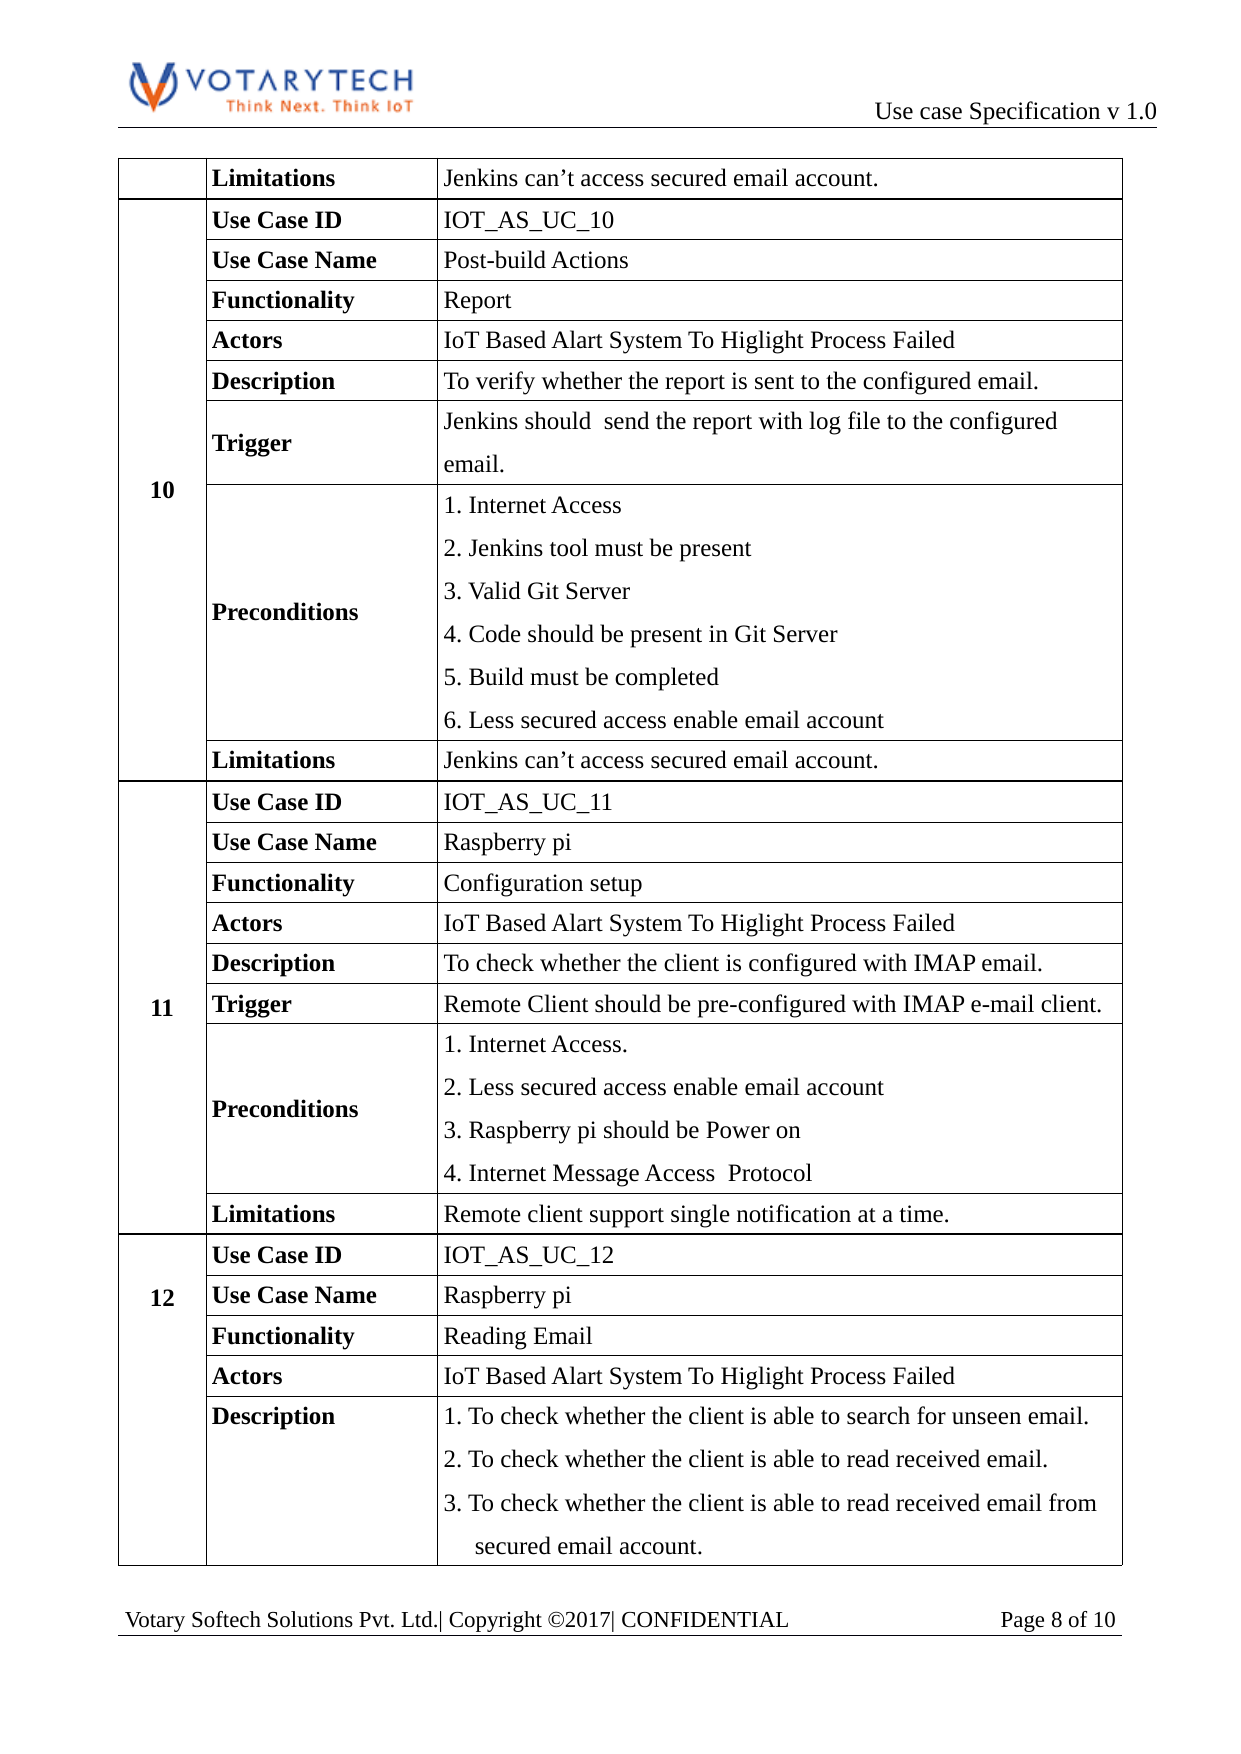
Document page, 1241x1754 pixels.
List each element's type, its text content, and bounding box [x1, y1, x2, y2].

table_cell [119, 159, 206, 198]
table_cell 1. Internet Access. 2. Less secured access enable email account 3. Raspberry pi should be Power on 4. Internet Message Access Protocol [438, 1024, 1122, 1193]
table_cell Reading Email [438, 1316, 1122, 1355]
table_cell Limitations [207, 159, 437, 198]
table_cell Functionality [207, 863, 437, 902]
table_cell Preconditions [207, 485, 437, 740]
table_cell Trigger [207, 984, 437, 1023]
table_cell Remote client support single notification at a time. [438, 1194, 1122, 1233]
table_cell Limitations [207, 741, 437, 780]
table_cell Use Case Name [207, 1276, 437, 1315]
table_cell Jenkins can’t access secured email account. [438, 741, 1122, 780]
picture [120, 59, 421, 119]
table_cell Configuration setup [438, 863, 1122, 902]
table_cell To check whether the client is configured with IMAP email. [438, 944, 1122, 983]
table_cell Actors [207, 1356, 437, 1396]
table_cell Jenkins should send the report with log file to the configured email. [438, 401, 1122, 484]
table_cell Use Case ID [207, 200, 437, 239]
table_cell Use Case ID [207, 1235, 437, 1274]
table_cell Preconditions [207, 1024, 437, 1193]
table_cell IoT Based Alart System To Higlight Process Failed [438, 903, 1122, 942]
table_cell Functionality [207, 1316, 437, 1355]
table_cell Functionality [207, 281, 437, 320]
table_cell Remote Client should be pre-configured with IMAP e-mail client. [438, 984, 1122, 1023]
table_cell 1. To check whether the client is able to search for unseen email. 2. To check whether the client is able to read received email. 3. To check whether the client is able to read received email from secured email account. [438, 1397, 1122, 1565]
table_cell Use Case Name [207, 240, 437, 279]
table_cell Report [438, 281, 1122, 320]
table_cell Use Case Name [207, 823, 437, 862]
table_cell To verify whether the report is sent to the configured email. [438, 361, 1122, 400]
table_cell Description [207, 361, 437, 400]
table_cell 12 [119, 1235, 206, 1565]
table_cell Raspberry pi [438, 823, 1122, 862]
table_cell 1. Internet Access 2. Jenkins tool must be present 3. Valid Git Server 4. Code should be present in Git Server 5. Build must be completed 6. Less secured access enable email account [438, 485, 1122, 740]
table_cell IoT Based Alart System To Higlight Process Failed [438, 321, 1122, 360]
table_cell 10 [119, 200, 206, 780]
table_cell IOT_AS_UC_12 [438, 1235, 1122, 1274]
table_cell Description [207, 944, 437, 983]
table_cell IOT_AS_UC_11 [438, 782, 1122, 822]
table_cell Use Case ID [207, 782, 437, 822]
table_cell Description [207, 1397, 437, 1565]
table_cell Trigger [207, 401, 437, 484]
table_cell Actors [207, 321, 437, 360]
table_cell Jenkins can’t access secured email account. [438, 159, 1122, 198]
table_cell Limitations [207, 1194, 437, 1233]
table_cell 11 [119, 782, 206, 1233]
table_cell Post-build Actions [438, 240, 1122, 279]
table_cell Raspberry pi [438, 1276, 1122, 1315]
table_cell IoT Based Alart System To Higlight Process Failed [438, 1356, 1122, 1396]
table_cell IOT_AS_UC_10 [438, 200, 1122, 239]
table_cell Actors [207, 903, 437, 942]
